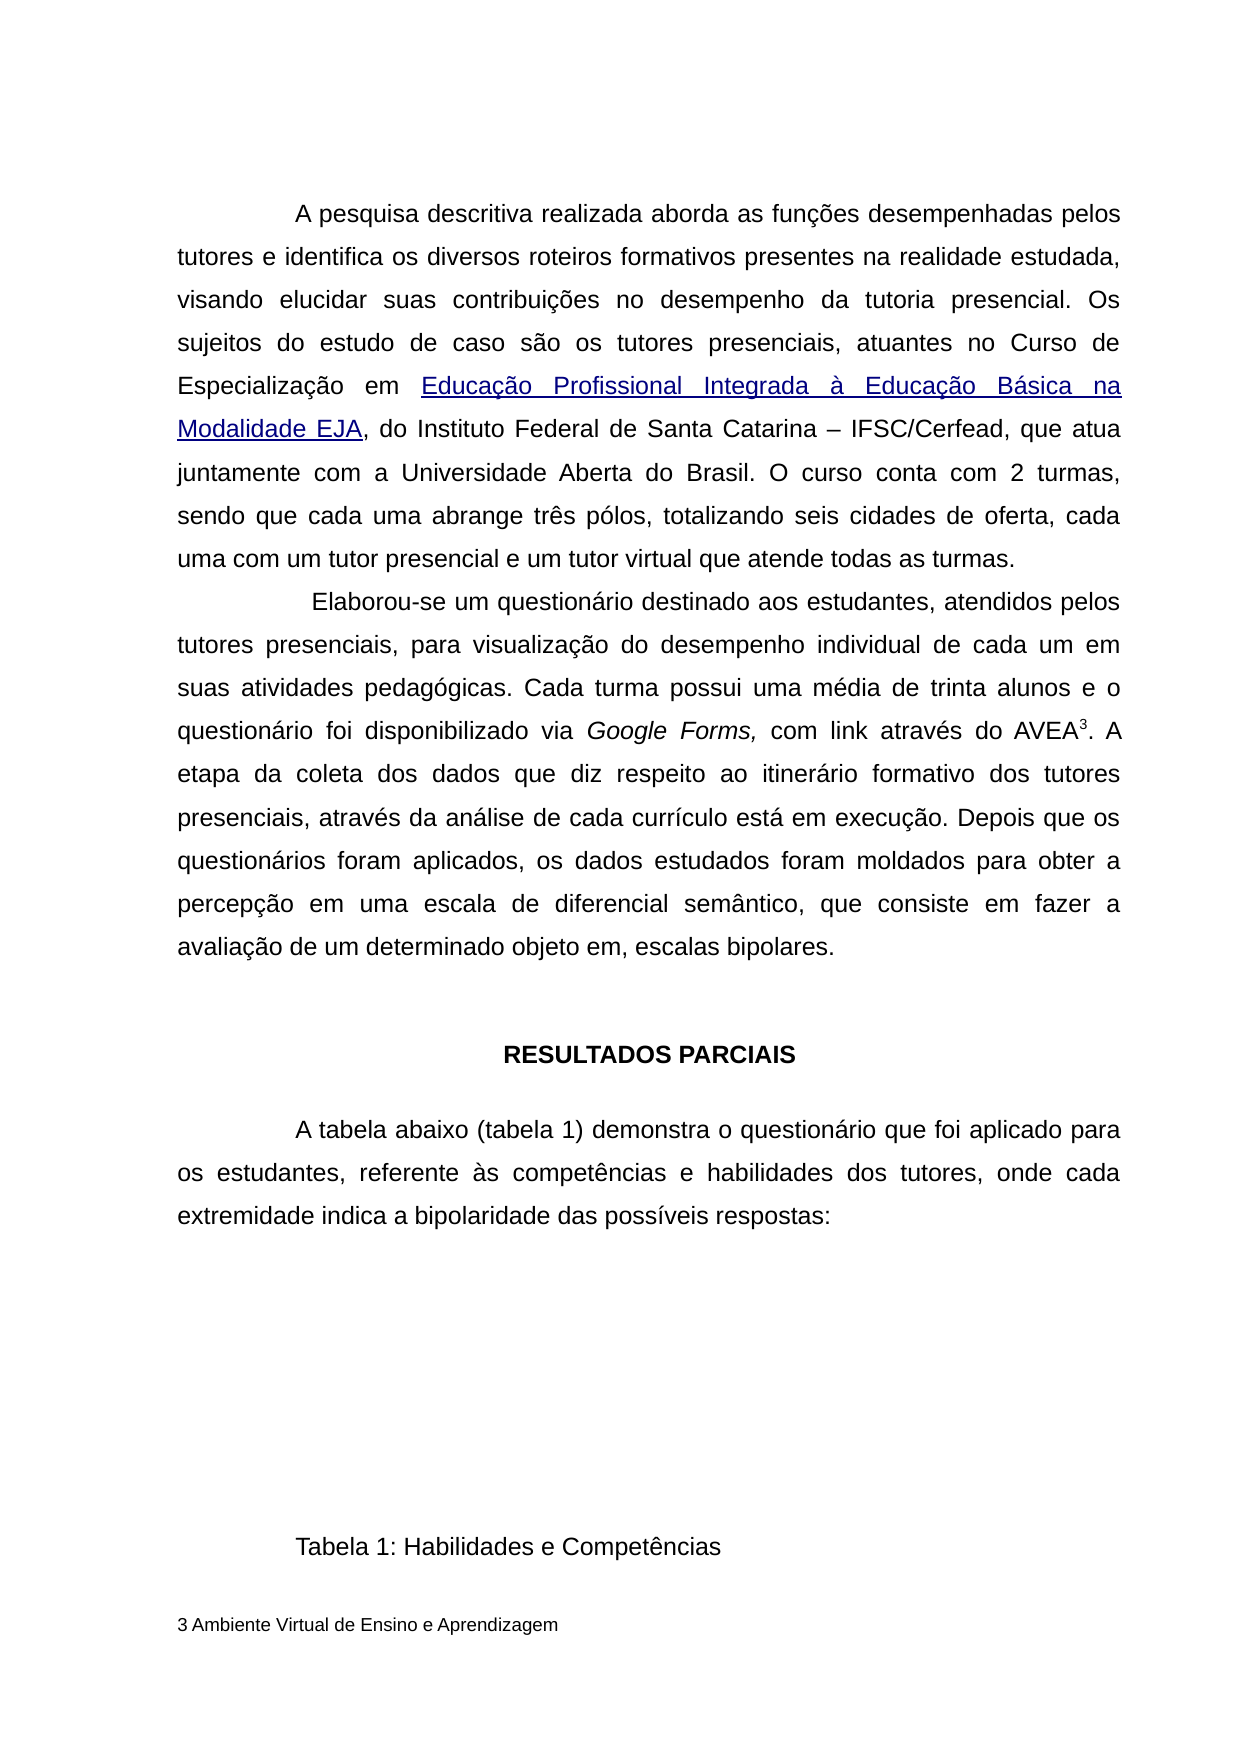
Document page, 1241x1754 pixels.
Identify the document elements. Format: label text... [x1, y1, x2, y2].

text Tabela 1: Habilidades e Competências [177, 1532, 1122, 1561]
text Ambiente Virtual de Ensino e Aprendizagem [177, 1614, 1122, 1636]
text A tabela abaixo (tabela 1) demonstra o questionário que foi aplicado para os estudantes, referente às competências e habilidades dos tutores, onde cada extremidade indica a bipolaridade das possíveis respostas: [177, 1115, 1122, 1230]
text Elaborou-se um questionário destinado aos estudantes, atendidos pelos tutores presenciais, para visualização do desempenho individual de cada um em suas atividades pedagógicas. Cada turma possui uma média de trinta alunos e o questionário foi disponibilizado via Google Forms, com link através do AVEA. A etapa da coleta dos dados que diz respeito ao itinerário formativo dos tutores presenciais, através da análise de cada currículo está em execução. Depois que os questionários foram aplicados, os dados estudados foram moldados para obter a percepção em uma escala de diferencial semântico, que consiste em fazer a avaliação de um determinado objeto em, escalas bipolares. [177, 587, 1122, 961]
text RESULTADOS PARCIAIS [177, 1039, 1122, 1068]
text A pesquisa descritiva realizada aborda as funções desempenhadas pelos tutores e identifica os diversos roteiros formativos presentes na realidade estudada, visando elucidar suas contribuições no desempenho da tutoria presencial. Os sujeitos do estudo de caso são os tutores presenciais, atuantes no Curso de Especialização em Educação Profissional Integrada à Educação Básica na Modalidade EJA, do Instituto Federal de Santa Catarina – IFSC/Cerfead, que atua juntamente com a Universidade Aberta do Brasil. O curso conta com 2 turmas, sendo que cada uma abrange três pólos, totalizando seis cidades de oferta, cada uma com um tutor presencial e um tutor virtual que atende todas as turmas. [177, 199, 1122, 572]
